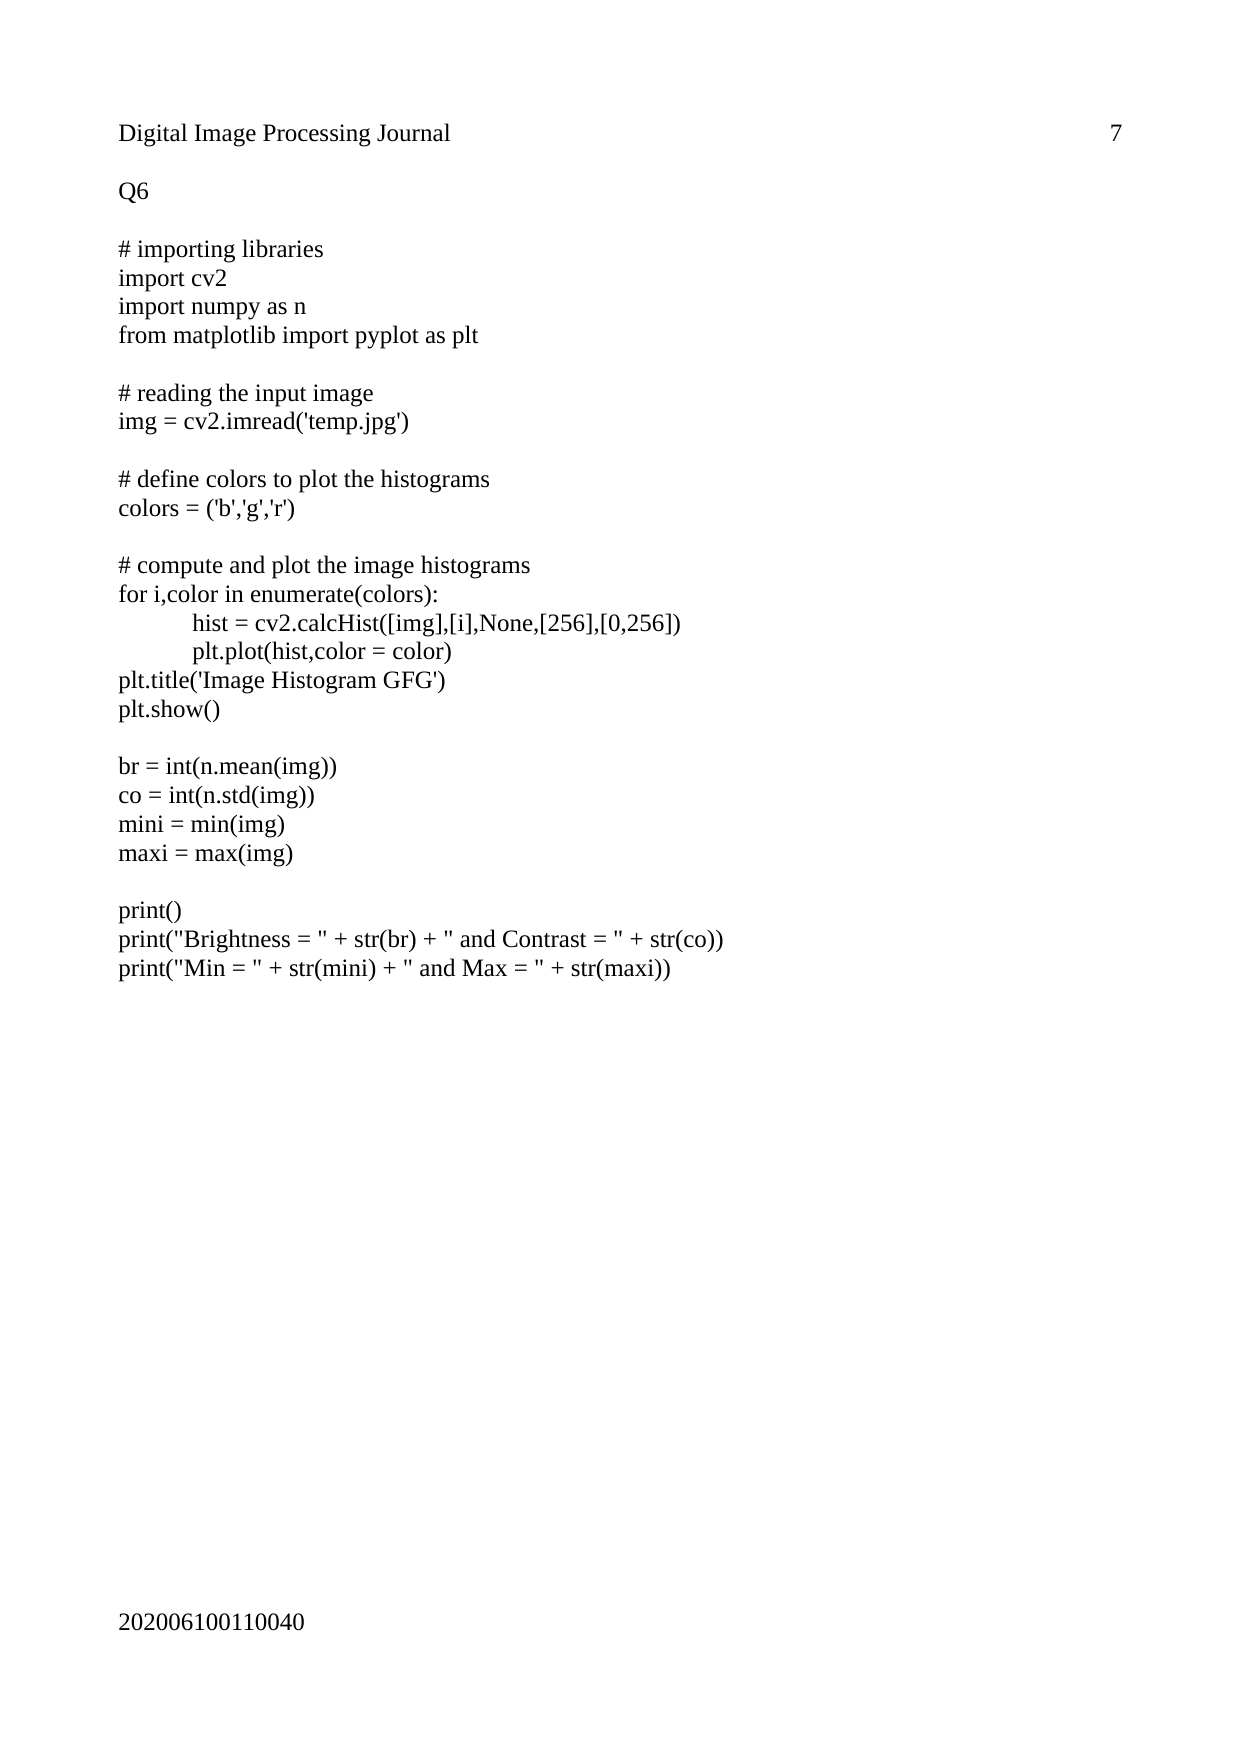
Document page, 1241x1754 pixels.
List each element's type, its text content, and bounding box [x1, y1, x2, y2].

text for i,color in enumerate(colors): [118, 579, 1122, 608]
text import cv2 [118, 263, 1122, 291]
text print("Brightness = " + str(br) + " and Contrast = " + str(co)) [118, 924, 1122, 953]
text plt.plot(hist,color = color) [118, 636, 1122, 665]
text from matplotlib import pyplot as plt [118, 320, 1122, 349]
text # reading the input image [118, 378, 1122, 406]
text # importing libraries [118, 234, 1122, 263]
text colors = ('b','g','r') [118, 493, 1122, 521]
text # compute and plot the image histograms [118, 550, 1122, 579]
text mini = min(img) [118, 809, 1122, 838]
text co = int(n.std(img)) [118, 780, 1122, 809]
text hist = cv2.calcHist([img],[i],None,[256],[0,256]) [118, 608, 1122, 636]
text plt.title('Image Histogram GFG') [118, 665, 1122, 694]
text print() [118, 895, 1122, 924]
text plt.show() [118, 694, 1122, 723]
text br = int(n.mean(img)) [118, 751, 1122, 780]
text Q6 [118, 176, 1122, 205]
text # define colors to plot the histograms [118, 464, 1122, 493]
text img = cv2.imread('temp.jpg') [118, 406, 1122, 435]
text import numpy as n [118, 291, 1122, 320]
text print("Min = " + str(mini) + " and Max = " + str(maxi)) [118, 953, 1122, 981]
text maxi = max(img) [118, 838, 1122, 866]
